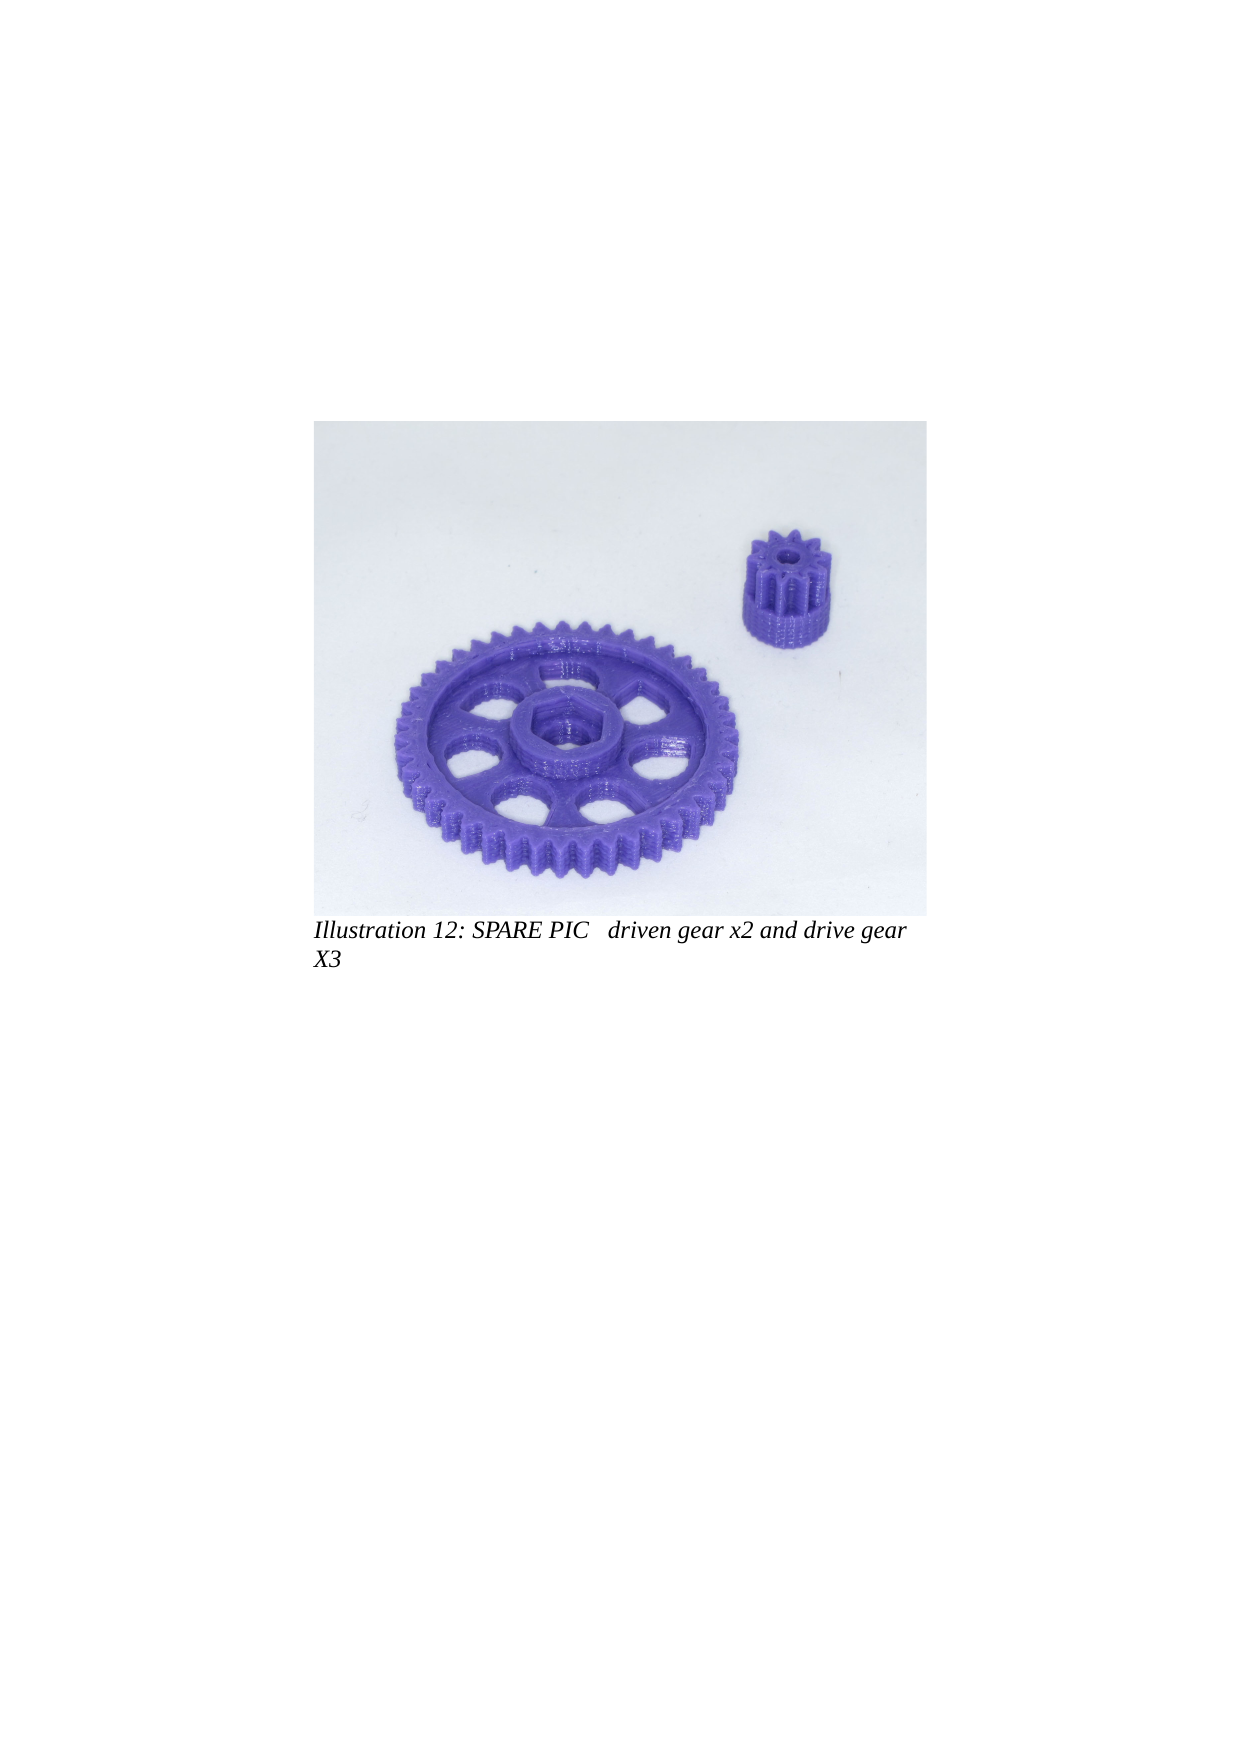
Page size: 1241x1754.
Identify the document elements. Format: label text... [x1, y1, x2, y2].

text Illustration 12: SPARE PIC driven gear x2 and drive gear X3 [314, 916, 926, 973]
picture [313, 421, 927, 916]
